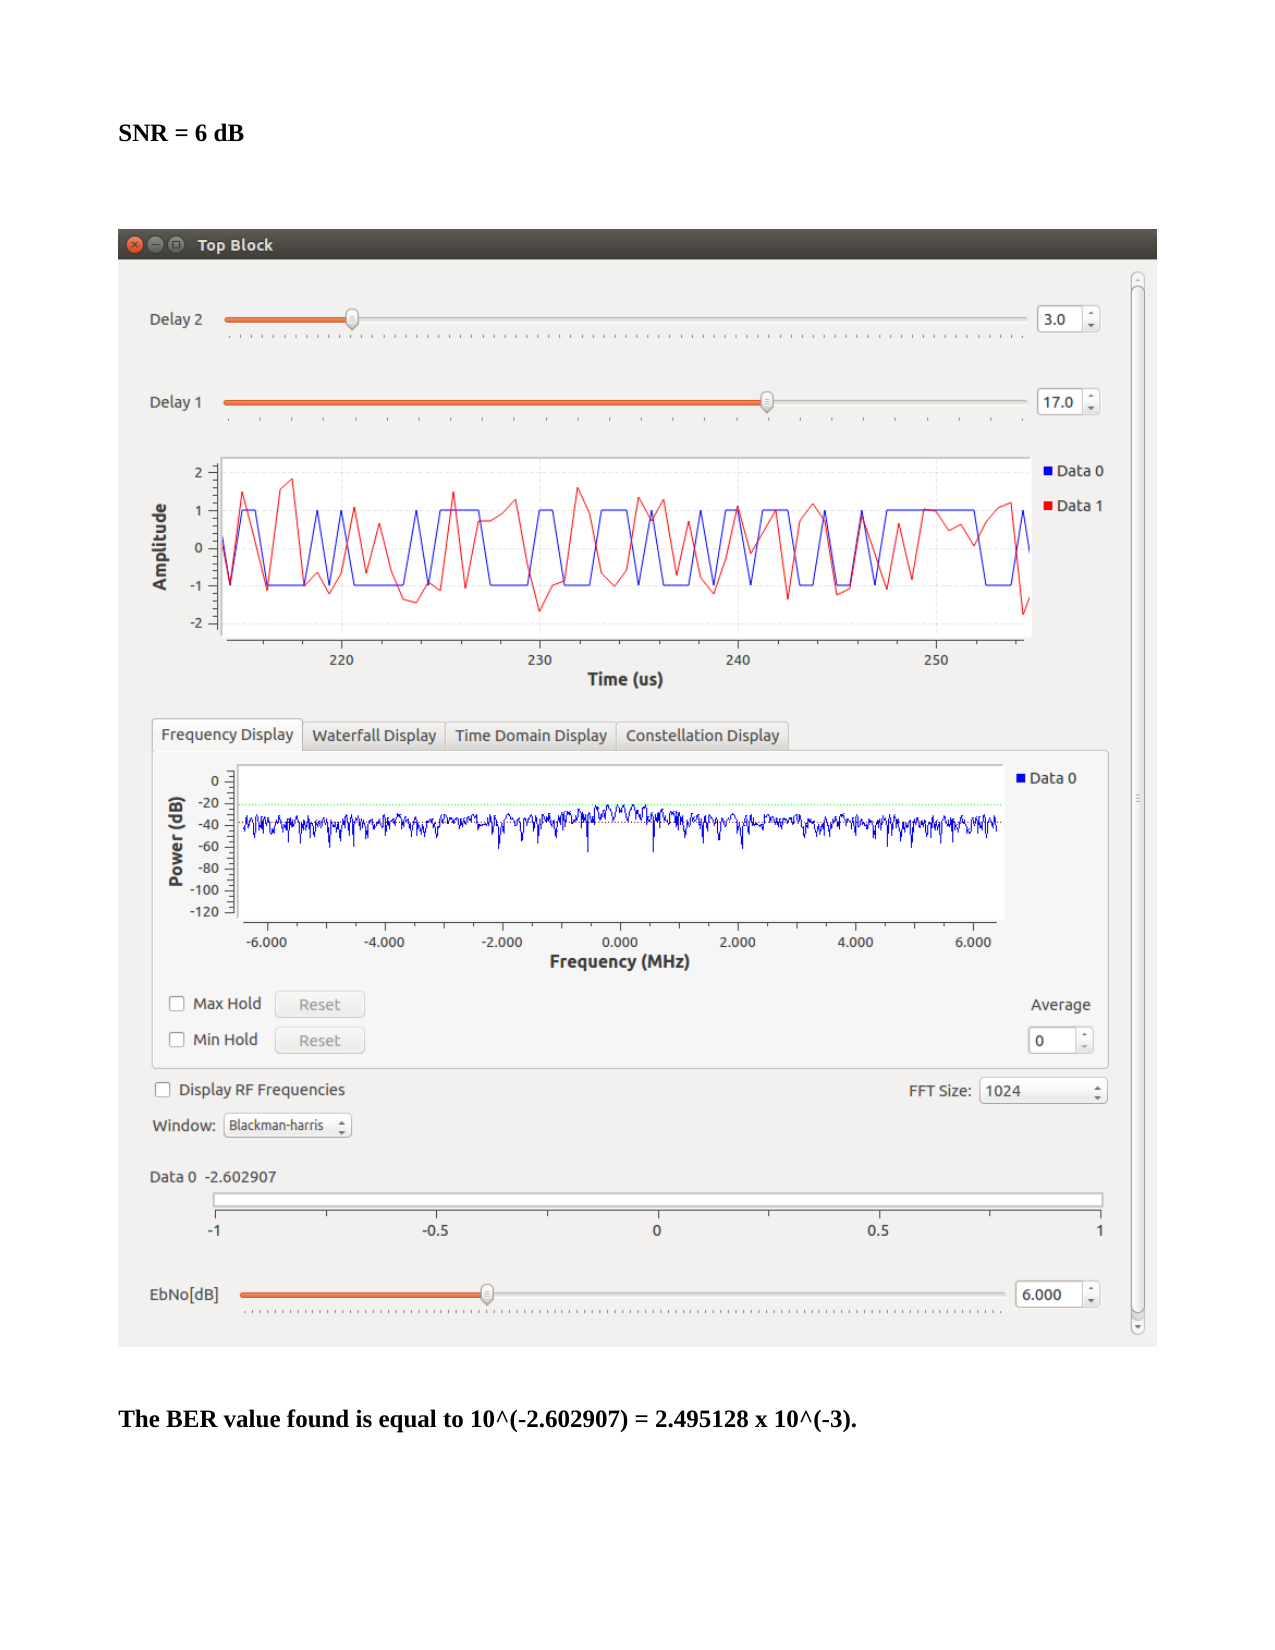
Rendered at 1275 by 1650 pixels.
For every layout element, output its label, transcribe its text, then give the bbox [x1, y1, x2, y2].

text The BER value found is equal to 10^(-2.602907) = 2.495128 x 10^(-3). [118, 1404, 1157, 1433]
text SNR = 6 dB [118, 118, 1157, 147]
picture [118, 229, 1157, 1347]
